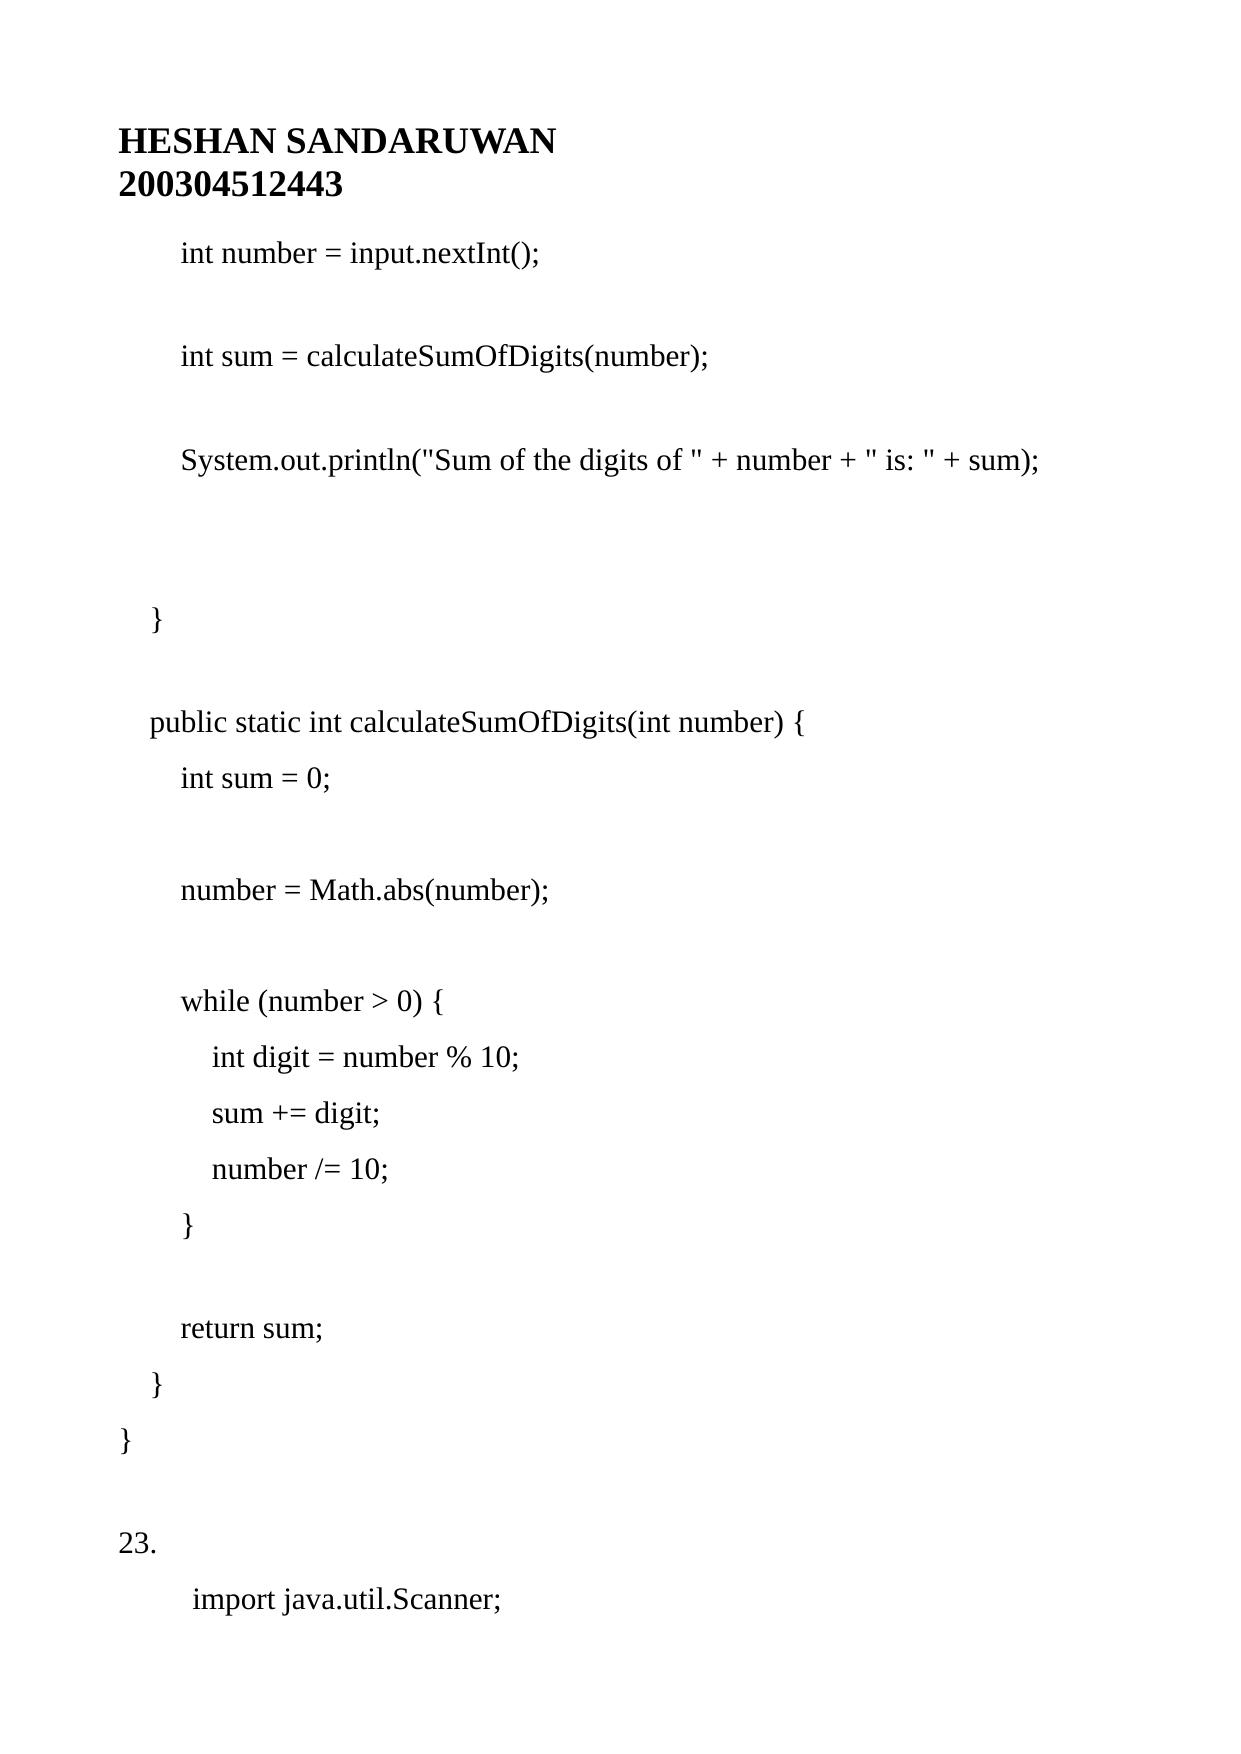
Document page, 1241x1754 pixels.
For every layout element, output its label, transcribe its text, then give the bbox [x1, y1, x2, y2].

text number /= 10; [118, 1150, 1122, 1186]
text return sum; [118, 1309, 1122, 1345]
text } [118, 600, 1122, 636]
text } [118, 1421, 1122, 1457]
text sum += digit; [118, 1094, 1122, 1130]
text int digit = number % 10; [118, 1038, 1122, 1074]
text number = Math.abs(number); [118, 871, 1122, 907]
text } [118, 1365, 1122, 1401]
text int sum = 0; [118, 759, 1122, 795]
text int sum = calculateSumOfDigits(number); [118, 337, 1122, 373]
text } [118, 1206, 1122, 1242]
text int number = input.nextInt(); [118, 234, 1122, 270]
text while (number > 0) { [118, 983, 1122, 1018]
text 23. [118, 1524, 1122, 1560]
text System.out.println("Sum of the digits of " + number + " is: " + sum); [118, 441, 1122, 477]
text import java.util.Scanner; [118, 1580, 1122, 1616]
text public static int calculateSumOfDigits(int number) { [118, 703, 1122, 739]
